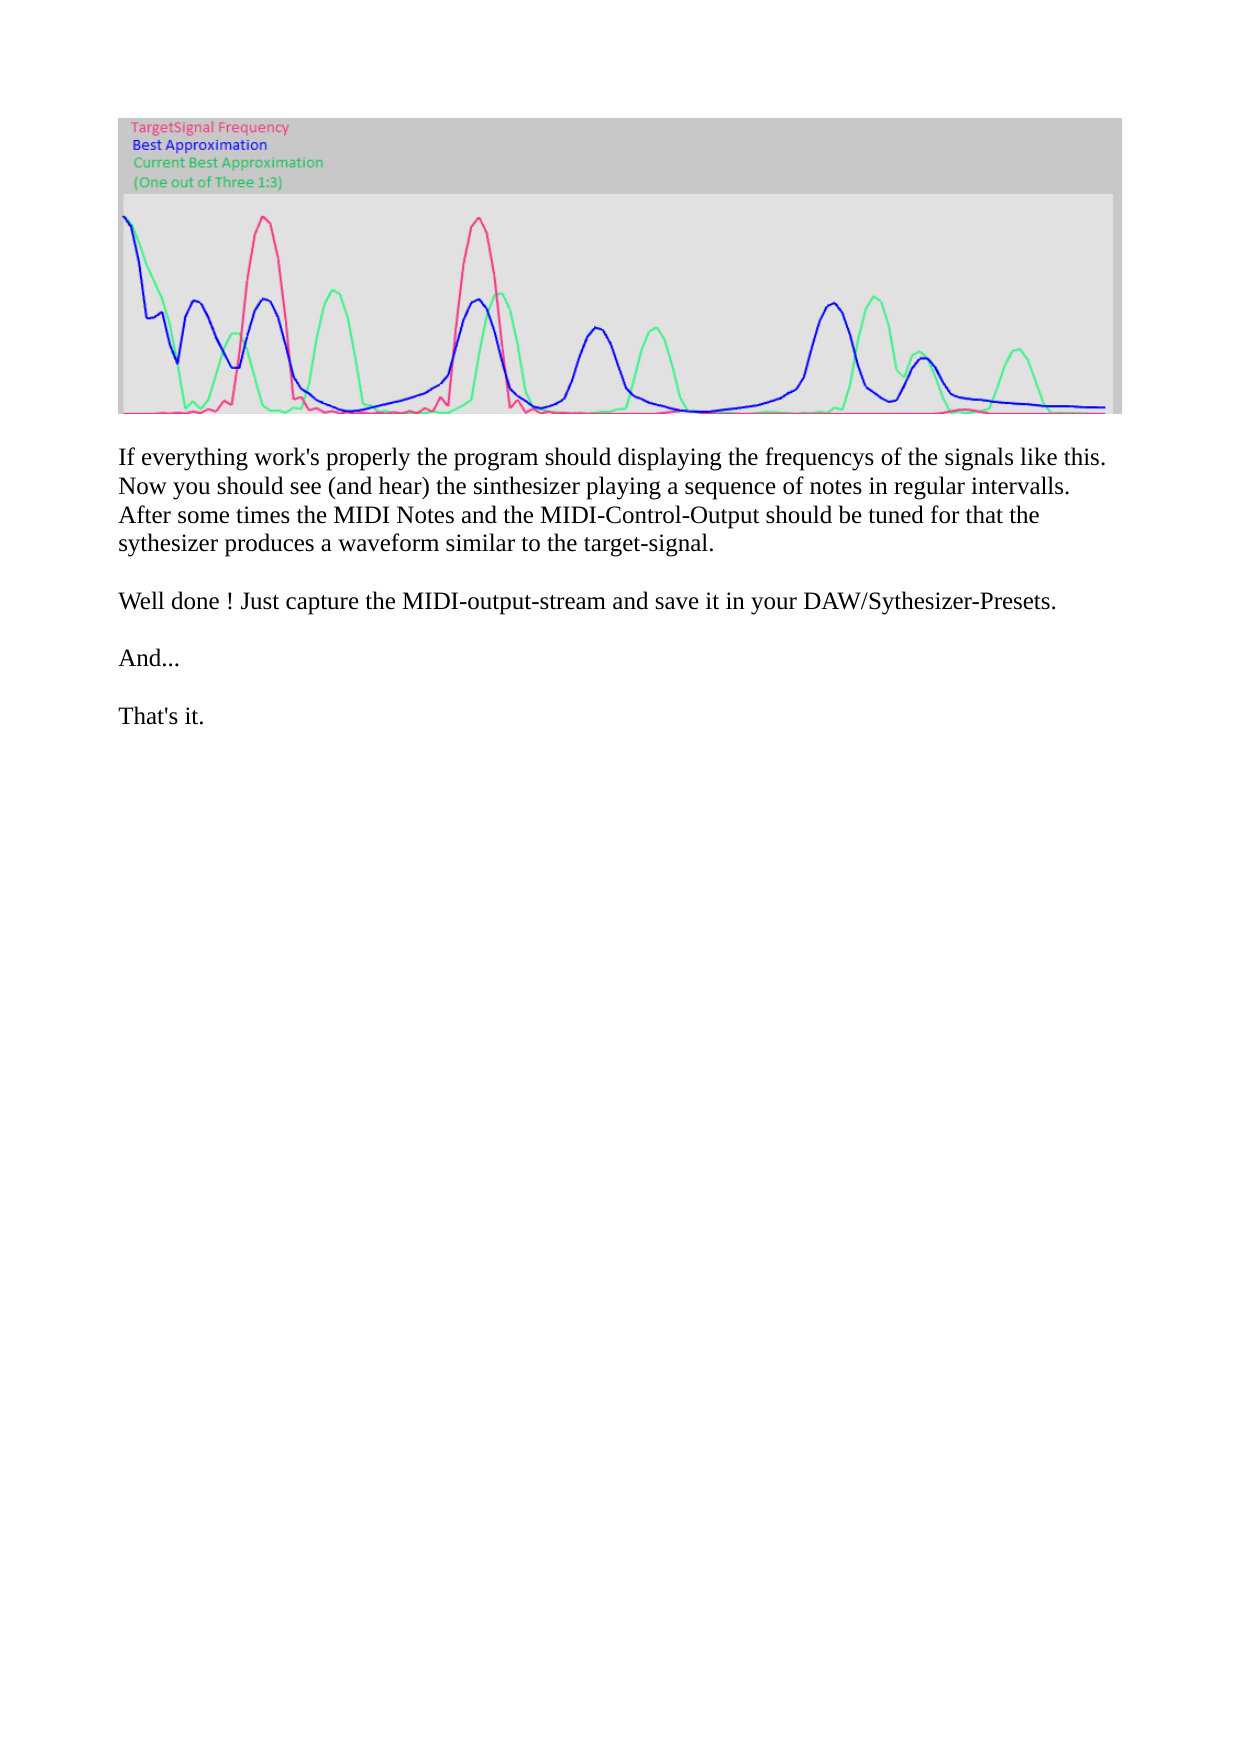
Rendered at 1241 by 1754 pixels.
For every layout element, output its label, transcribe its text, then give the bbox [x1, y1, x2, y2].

picture [118, 118, 1123, 414]
text And... [118, 643, 1122, 672]
text Well done ! Just capture the MIDI-output-stream and save it in your DAW/Sythesizer-Presets. [118, 586, 1122, 615]
text After some times the MIDI Notes and the MIDI-Control-Output should be tuned for that the sythesizer produces a waveform similar to the target-signal. [118, 500, 1122, 557]
text That's it. [118, 701, 1122, 730]
text Now you should see (and hear) the sinthesizer playing a sequence of notes in regular intervalls. [118, 471, 1122, 500]
text If everything work's properly the program should displaying the frequencys of the signals like this. [118, 442, 1122, 471]
